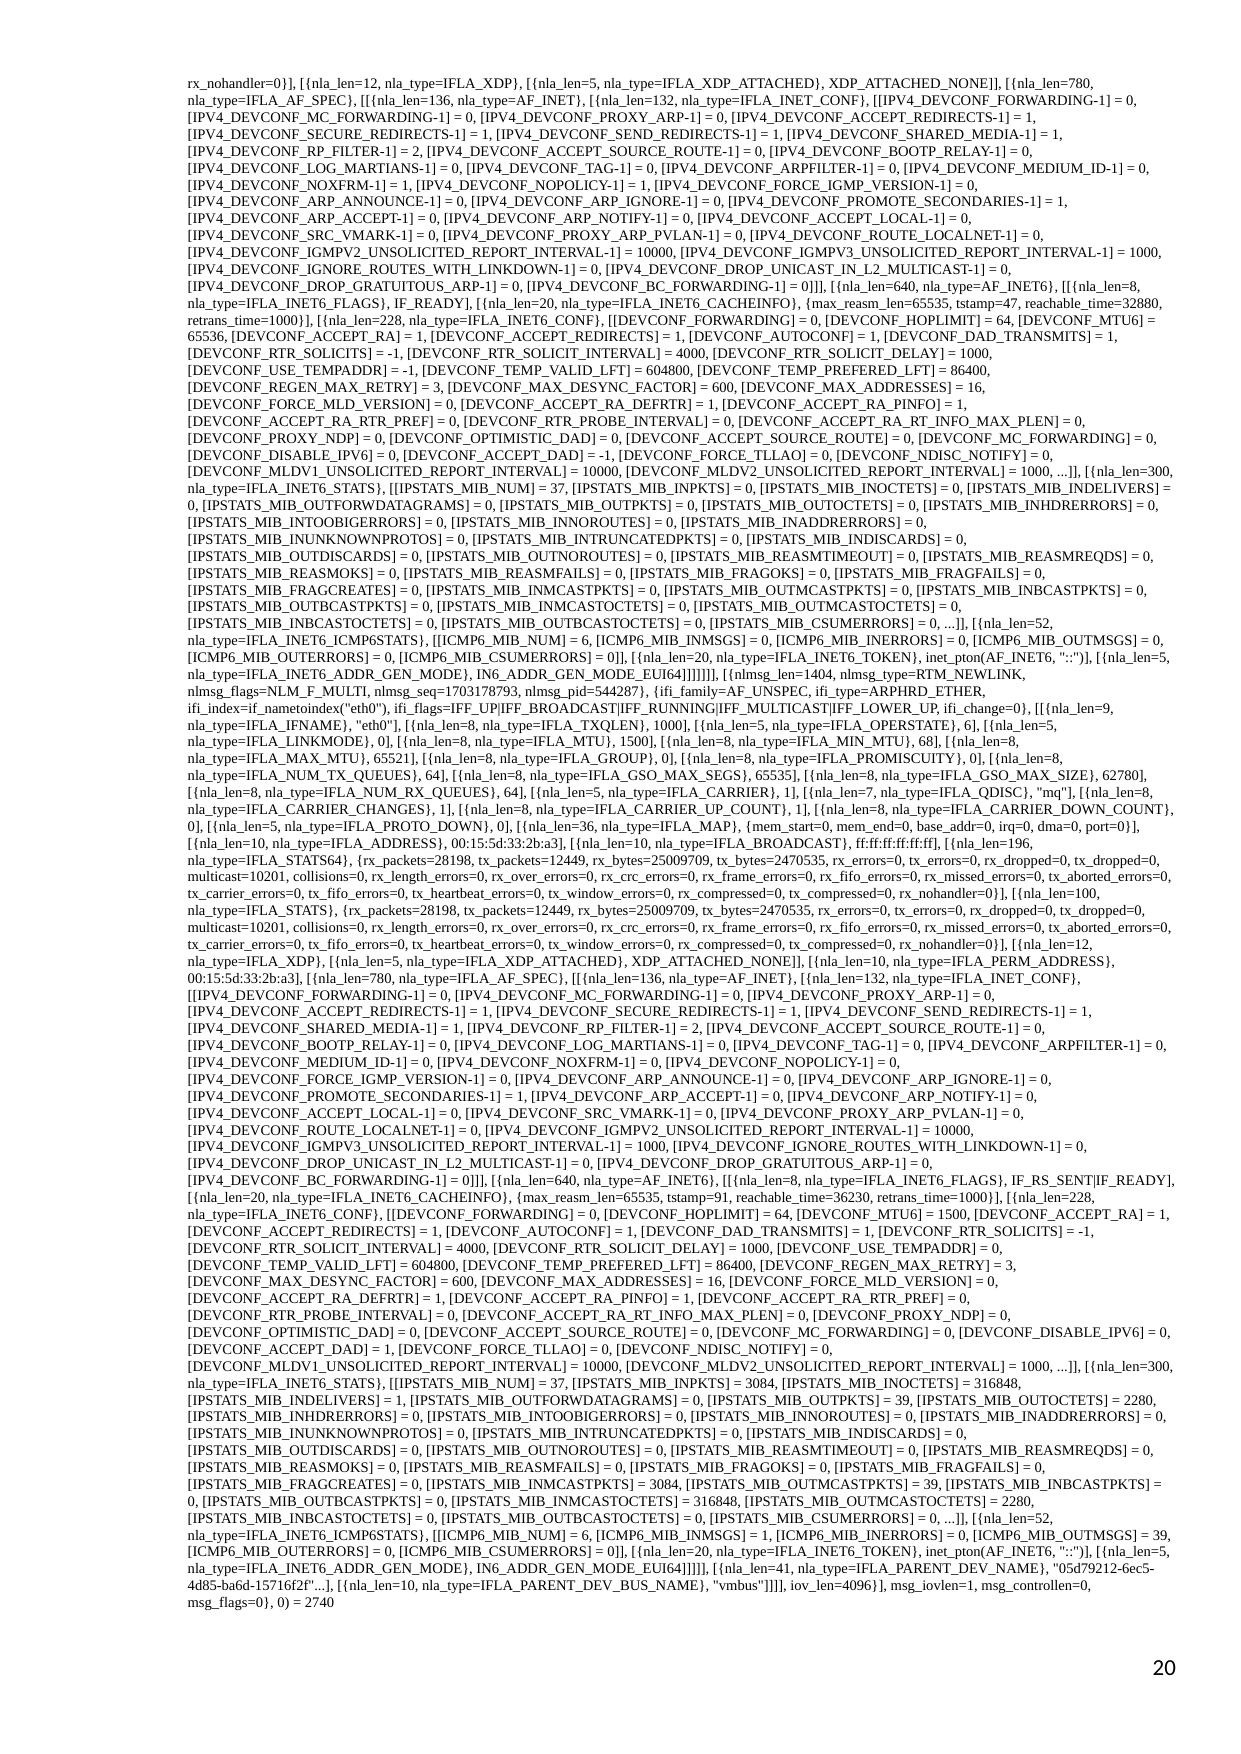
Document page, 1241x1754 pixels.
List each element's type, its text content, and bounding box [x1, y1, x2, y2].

text rx_nohandler=0}], [{nla_len=12, nla_type=IFLA_XDP}, [{nla_len=5, nla_type=IFLA_XDP_ATTACHED}, XDP_ATTACHED_NONE]], [{nla_len=780, nla_type=IFLA_AF_SPEC}, [[{nla_len=136, nla_type=AF_INET}, [{nla_len=132, nla_type=IFLA_INET_CONF}, [[IPV4_DEVCONF_FORWARDING-1] = 0, [IPV4_DEVCONF_MC_FORWARDING-1] = 0, [IPV4_DEVCONF_PROXY_ARP-1] = 0, [IPV4_DEVCONF_ACCEPT_REDIRECTS-1] = 1, [IPV4_DEVCONF_SECURE_REDIRECTS-1] = 1, [IPV4_DEVCONF_SEND_REDIRECTS-1] = 1, [IPV4_DEVCONF_SHARED_MEDIA-1] = 1, [IPV4_DEVCONF_RP_FILTER-1] = 2, [IPV4_DEVCONF_ACCEPT_SOURCE_ROUTE-1] = 0, [IPV4_DEVCONF_BOOTP_RELAY-1] = 0, [IPV4_DEVCONF_LOG_MARTIANS-1] = 0, [IPV4_DEVCONF_TAG-1] = 0, [IPV4_DEVCONF_ARPFILTER-1] = 0, [IPV4_DEVCONF_MEDIUM_ID-1] = 0, [IPV4_DEVCONF_NOXFRM-1] = 1, [IPV4_DEVCONF_NOPOLICY-1] = 1, [IPV4_DEVCONF_FORCE_IGMP_VERSION-1] = 0, [IPV4_DEVCONF_ARP_ANNOUNCE-1] = 0, [IPV4_DEVCONF_ARP_IGNORE-1] = 0, [IPV4_DEVCONF_PROMOTE_SECONDARIES-1] = 1, [IPV4_DEVCONF_ARP_ACCEPT-1] = 0, [IPV4_DEVCONF_ARP_NOTIFY-1] = 0, [IPV4_DEVCONF_ACCEPT_LOCAL-1] = 0, [IPV4_DEVCONF_SRC_VMARK-1] = 0, [IPV4_DEVCONF_PROXY_ARP_PVLAN-1] = 0, [IPV4_DEVCONF_ROUTE_LOCALNET-1] = 0, [IPV4_DEVCONF_IGMPV2_UNSOLICITED_REPORT_INTERVAL-1] = 10000, [IPV4_DEVCONF_IGMPV3_UNSOLICITED_REPORT_INTERVAL-1] = 1000, [IPV4_DEVCONF_IGNORE_ROUTES_WITH_LINKDOWN-1] = 0, [IPV4_DEVCONF_DROP_UNICAST_IN_L2_MULTICAST-1] = 0, [IPV4_DEVCONF_DROP_GRATUITOUS_ARP-1] = 0, [IPV4_DEVCONF_BC_FORWARDING-1] = 0]]], [{nla_len=640, nla_type=AF_INET6}, [[{nla_len=8, nla_type=IFLA_INET6_FLAGS}, IF_READY], [{nla_len=20, nla_type=IFLA_INET6_CACHEINFO}, {max_reasm_len=65535, tstamp=47, reachable_time=32880, retrans_time=1000}], [{nla_len=228, nla_type=IFLA_INET6_CONF}, [[DEVCONF_FORWARDING] = 0, [DEVCONF_HOPLIMIT] = 64, [DEVCONF_MTU6] = 65536, [DEVCONF_ACCEPT_RA] = 1, [DEVCONF_ACCEPT_REDIRECTS] = 1, [DEVCONF_AUTOCONF] = 1, [DEVCONF_DAD_TRANSMITS] = 1, [DEVCONF_RTR_SOLICITS] = -1, [DEVCONF_RTR_SOLICIT_INTERVAL] = 4000, [DEVCONF_RTR_SOLICIT_DELAY] = 1000, [DEVCONF_USE_TEMPADDR] = -1, [DEVCONF_TEMP_VALID_LFT] = 604800, [DEVCONF_TEMP_PREFERED_LFT] = 86400, [DEVCONF_REGEN_MAX_RETRY] = 3, [DEVCONF_MAX_DESYNC_FACTOR] = 600, [DEVCONF_MAX_ADDRESSES] = 16, [DEVCONF_FORCE_MLD_VERSION] = 0, [DEVCONF_ACCEPT_RA_DEFRTR] = 1, [DEVCONF_ACCEPT_RA_PINFO] = 1, [DEVCONF_ACCEPT_RA_RTR_PREF] = 0, [DEVCONF_RTR_PROBE_INTERVAL] = 0, [DEVCONF_ACCEPT_RA_RT_INFO_MAX_PLEN] = 0, [DEVCONF_PROXY_NDP] = 0, [DEVCONF_OPTIMISTIC_DAD] = 0, [DEVCONF_ACCEPT_SOURCE_ROUTE] = 0, [DEVCONF_MC_FORWARDING] = 0, [DEVCONF_DISABLE_IPV6] = 0, [DEVCONF_ACCEPT_DAD] = -1, [DEVCONF_FORCE_TLLAO] = 0, [DEVCONF_NDISC_NOTIFY] = 0, [DEVCONF_MLDV1_UNSOLICITED_REPORT_INTERVAL] = 10000, [DEVCONF_MLDV2_UNSOLICITED_REPORT_INTERVAL] = 1000, ...]], [{nla_len=300, nla_type=IFLA_INET6_STATS}, [[IPSTATS_MIB_NUM] = 37, [IPSTATS_MIB_INPKTS] = 0, [IPSTATS_MIB_INOCTETS] = 0, [IPSTATS_MIB_INDELIVERS] = 0, [IPSTATS_MIB_OUTFORWDATAGRAMS] = 0, [IPSTATS_MIB_OUTPKTS] = 0, [IPSTATS_MIB_OUTOCTETS] = 0, [IPSTATS_MIB_INHDRERRORS] = 0, [IPSTATS_MIB_INTOOBIGERRORS] = 0, [IPSTATS_MIB_INNOROUTES] = 0, [IPSTATS_MIB_INADDRERRORS] = 0, [IPSTATS_MIB_INUNKNOWNPROTOS] = 0, [IPSTATS_MIB_INTRUNCATEDPKTS] = 0, [IPSTATS_MIB_INDISCARDS] = 0, [IPSTATS_MIB_OUTDISCARDS] = 0, [IPSTATS_MIB_OUTNOROUTES] = 0, [IPSTATS_MIB_REASMTIMEOUT] = 0, [IPSTATS_MIB_REASMREQDS] = 0, [IPSTATS_MIB_REASMOKS] = 0, [IPSTATS_MIB_REASMFAILS] = 0, [IPSTATS_MIB_FRAGOKS] = 0, [IPSTATS_MIB_FRAGFAILS] = 0, [IPSTATS_MIB_FRAGCREATES] = 0, [IPSTATS_MIB_INMCASTPKTS] = 0, [IPSTATS_MIB_OUTMCASTPKTS] = 0, [IPSTATS_MIB_INBCASTPKTS] = 0, [IPSTATS_MIB_OUTBCASTPKTS] = 0, [IPSTATS_MIB_INMCASTOCTETS] = 0, [IPSTATS_MIB_OUTMCASTOCTETS] = 0, [IPSTATS_MIB_INBCASTOCTETS] = 0, [IPSTATS_MIB_OUTBCASTOCTETS] = 0, [IPSTATS_MIB_CSUMERRORS] = 0, ...]], [{nla_len=52, nla_type=IFLA_INET6_ICMP6STATS}, [[ICMP6_MIB_NUM] = 6, [ICMP6_MIB_INMSGS] = 0, [ICMP6_MIB_INERRORS] = 0, [ICMP6_MIB_OUTMSGS] = 0, [ICMP6_MIB_OUTERRORS] = 0, [ICMP6_MIB_CSUMERRORS] = 0]], [{nla_len=20, nla_type=IFLA_INET6_TOKEN}, inet_pton(AF_INET6, "::")], [{nla_len=5, nla_type=IFLA_INET6_ADDR_GEN_MODE}, IN6_ADDR_GEN_MODE_EUI64]]]]]]], [{nlmsg_len=1404, nlmsg_type=RTM_NEWLINK, nlmsg_flags=NLM_F_MULTI, nlmsg_seq=1703178793, nlmsg_pid=544287}, {ifi_family=AF_UNSPEC, ifi_type=ARPHRD_ETHER, ifi_index=if_nametoindex("eth0"), ifi_flags=IFF_UP|IFF_BROADCAST|IFF_RUNNING|IFF_MULTICAST|IFF_LOWER_UP, ifi_change=0}, [[{nla_len=9, nla_type=IFLA_IFNAME}, "eth0"], [{nla_len=8, nla_type=IFLA_TXQLEN}, 1000], [{nla_len=5, nla_type=IFLA_OPERSTATE}, 6], [{nla_len=5, nla_type=IFLA_LINKMODE}, 0], [{nla_len=8, nla_type=IFLA_MTU}, 1500], [{nla_len=8, nla_type=IFLA_MIN_MTU}, 68], [{nla_len=8, nla_type=IFLA_MAX_MTU}, 65521], [{nla_len=8, nla_type=IFLA_GROUP}, 0], [{nla_len=8, nla_type=IFLA_PROMISCUITY}, 0], [{nla_len=8, nla_type=IFLA_NUM_TX_QUEUES}, 64], [{nla_len=8, nla_type=IFLA_GSO_MAX_SEGS}, 65535], [{nla_len=8, nla_type=IFLA_GSO_MAX_SIZE}, 62780], [{nla_len=8, nla_type=IFLA_NUM_RX_QUEUES}, 64], [{nla_len=5, nla_type=IFLA_CARRIER}, 1], [{nla_len=7, nla_type=IFLA_QDISC}, "mq"], [{nla_len=8, nla_type=IFLA_CARRIER_CHANGES}, 1], [{nla_len=8, nla_type=IFLA_CARRIER_UP_COUNT}, 1], [{nla_len=8, nla_type=IFLA_CARRIER_DOWN_COUNT}, 0], [{nla_len=5, nla_type=IFLA_PROTO_DOWN}, 0], [{nla_len=36, nla_type=IFLA_MAP}, {mem_start=0, mem_end=0, base_addr=0, irq=0, dma=0, port=0}], [{nla_len=10, nla_type=IFLA_ADDRESS}, 00:15:5d:33:2b:a3], [{nla_len=10, nla_type=IFLA_BROADCAST}, ff:ff:ff:ff:ff:ff], [{nla_len=196, nla_type=IFLA_STATS64}, {rx_packets=28198, tx_packets=12449, rx_bytes=25009709, tx_bytes=2470535, rx_errors=0, tx_errors=0, rx_dropped=0, tx_dropped=0, multicast=10201, collisions=0, rx_length_errors=0, rx_over_errors=0, rx_crc_errors=0, rx_frame_errors=0, rx_fifo_errors=0, rx_missed_errors=0, tx_aborted_errors=0, tx_carrier_errors=0, tx_fifo_errors=0, tx_heartbeat_errors=0, tx_window_errors=0, rx_compressed=0, tx_compressed=0, rx_nohandler=0}], [{nla_len=100, nla_type=IFLA_STATS}, {rx_packets=28198, tx_packets=12449, rx_bytes=25009709, tx_bytes=2470535, rx_errors=0, tx_errors=0, rx_dropped=0, tx_dropped=0, multicast=10201, collisions=0, rx_length_errors=0, rx_over_errors=0, rx_crc_errors=0, rx_frame_errors=0, rx_fifo_errors=0, rx_missed_errors=0, tx_aborted_errors=0, tx_carrier_errors=0, tx_fifo_errors=0, tx_heartbeat_errors=0, tx_window_errors=0, rx_compressed=0, tx_compressed=0, rx_nohandler=0}], [{nla_len=12, nla_type=IFLA_XDP}, [{nla_len=5, nla_type=IFLA_XDP_ATTACHED}, XDP_ATTACHED_NONE]], [{nla_len=10, nla_type=IFLA_PERM_ADDRESS}, 00:15:5d:33:2b:a3], [{nla_len=780, nla_type=IFLA_AF_SPEC}, [[{nla_len=136, nla_type=AF_INET}, [{nla_len=132, nla_type=IFLA_INET_CONF}, [[IPV4_DEVCONF_FORWARDING-1] = 0, [IPV4_DEVCONF_MC_FORWARDING-1] = 0, [IPV4_DEVCONF_PROXY_ARP-1] = 0, [IPV4_DEVCONF_ACCEPT_REDIRECTS-1] = 1, [IPV4_DEVCONF_SECURE_REDIRECTS-1] = 1, [IPV4_DEVCONF_SEND_REDIRECTS-1] = 1, [IPV4_DEVCONF_SHARED_MEDIA-1] = 1, [IPV4_DEVCONF_RP_FILTER-1] = 2, [IPV4_DEVCONF_ACCEPT_SOURCE_ROUTE-1] = 0, [IPV4_DEVCONF_BOOTP_RELAY-1] = 0, [IPV4_DEVCONF_LOG_MARTIANS-1] = 0, [IPV4_DEVCONF_TAG-1] = 0, [IPV4_DEVCONF_ARPFILTER-1] = 0, [IPV4_DEVCONF_MEDIUM_ID-1] = 0, [IPV4_DEVCONF_NOXFRM-1] = 0, [IPV4_DEVCONF_NOPOLICY-1] = 0, [IPV4_DEVCONF_FORCE_IGMP_VERSION-1] = 0, [IPV4_DEVCONF_ARP_ANNOUNCE-1] = 0, [IPV4_DEVCONF_ARP_IGNORE-1] = 0, [IPV4_DEVCONF_PROMOTE_SECONDARIES-1] = 1, [IPV4_DEVCONF_ARP_ACCEPT-1] = 0, [IPV4_DEVCONF_ARP_NOTIFY-1] = 0, [IPV4_DEVCONF_ACCEPT_LOCAL-1] = 0, [IPV4_DEVCONF_SRC_VMARK-1] = 0, [IPV4_DEVCONF_PROXY_ARP_PVLAN-1] = 0, [IPV4_DEVCONF_ROUTE_LOCALNET-1] = 0, [IPV4_DEVCONF_IGMPV2_UNSOLICITED_REPORT_INTERVAL-1] = 10000, [IPV4_DEVCONF_IGMPV3_UNSOLICITED_REPORT_INTERVAL-1] = 1000, [IPV4_DEVCONF_IGNORE_ROUTES_WITH_LINKDOWN-1] = 0, [IPV4_DEVCONF_DROP_UNICAST_IN_L2_MULTICAST-1] = 0, [IPV4_DEVCONF_DROP_GRATUITOUS_ARP-1] = 0, [IPV4_DEVCONF_BC_FORWARDING-1] = 0]]], [{nla_len=640, nla_type=AF_INET6}, [[{nla_len=8, nla_type=IFLA_INET6_FLAGS}, IF_RS_SENT|IF_READY], [{nla_len=20, nla_type=IFLA_INET6_CACHEINFO}, {max_reasm_len=65535, tstamp=91, reachable_time=36230, retrans_time=1000}], [{nla_len=228, nla_type=IFLA_INET6_CONF}, [[DEVCONF_FORWARDING] = 0, [DEVCONF_HOPLIMIT] = 64, [DEVCONF_MTU6] = 1500, [DEVCONF_ACCEPT_RA] = 1, [DEVCONF_ACCEPT_REDIRECTS] = 1, [DEVCONF_AUTOCONF] = 1, [DEVCONF_DAD_TRANSMITS] = 1, [DEVCONF_RTR_SOLICITS] = -1, [DEVCONF_RTR_SOLICIT_INTERVAL] = 4000, [DEVCONF_RTR_SOLICIT_DELAY] = 1000, [DEVCONF_USE_TEMPADDR] = 0, [DEVCONF_TEMP_VALID_LFT] = 604800, [DEVCONF_TEMP_PREFERED_LFT] = 86400, [DEVCONF_REGEN_MAX_RETRY] = 3, [DEVCONF_MAX_DESYNC_FACTOR] = 600, [DEVCONF_MAX_ADDRESSES] = 16, [DEVCONF_FORCE_MLD_VERSION] = 0, [DEVCONF_ACCEPT_RA_DEFRTR] = 1, [DEVCONF_ACCEPT_RA_PINFO] = 1, [DEVCONF_ACCEPT_RA_RTR_PREF] = 0, [DEVCONF_RTR_PROBE_INTERVAL] = 0, [DEVCONF_ACCEPT_RA_RT_INFO_MAX_PLEN] = 0, [DEVCONF_PROXY_NDP] = 0, [DEVCONF_OPTIMISTIC_DAD] = 0, [DEVCONF_ACCEPT_SOURCE_ROUTE] = 0, [DEVCONF_MC_FORWARDING] = 0, [DEVCONF_DISABLE_IPV6] = 0, [DEVCONF_ACCEPT_DAD] = 1, [DEVCONF_FORCE_TLLAO] = 0, [DEVCONF_NDISC_NOTIFY] = 0, [DEVCONF_MLDV1_UNSOLICITED_REPORT_INTERVAL] = 10000, [DEVCONF_MLDV2_UNSOLICITED_REPORT_INTERVAL] = 1000, ...]], [{nla_len=300, nla_type=IFLA_INET6_STATS}, [[IPSTATS_MIB_NUM] = 37, [IPSTATS_MIB_INPKTS] = 3084, [IPSTATS_MIB_INOCTETS] = 316848, [IPSTATS_MIB_INDELIVERS] = 1, [IPSTATS_MIB_OUTFORWDATAGRAMS] = 0, [IPSTATS_MIB_OUTPKTS] = 39, [IPSTATS_MIB_OUTOCTETS] = 2280, [IPSTATS_MIB_INHDRERRORS] = 0, [IPSTATS_MIB_INTOOBIGERRORS] = 0, [IPSTATS_MIB_INNOROUTES] = 0, [IPSTATS_MIB_INADDRERRORS] = 0, [IPSTATS_MIB_INUNKNOWNPROTOS] = 0, [IPSTATS_MIB_INTRUNCATEDPKTS] = 0, [IPSTATS_MIB_INDISCARDS] = 0, [IPSTATS_MIB_OUTDISCARDS] = 0, [IPSTATS_MIB_OUTNOROUTES] = 0, [IPSTATS_MIB_REASMTIMEOUT] = 0, [IPSTATS_MIB_REASMREQDS] = 0, [IPSTATS_MIB_REASMOKS] = 0, [IPSTATS_MIB_REASMFAILS] = 0, [IPSTATS_MIB_FRAGOKS] = 0, [IPSTATS_MIB_FRAGFAILS] = 0, [IPSTATS_MIB_FRAGCREATES] = 0, [IPSTATS_MIB_INMCASTPKTS] = 3084, [IPSTATS_MIB_OUTMCASTPKTS] = 39, [IPSTATS_MIB_INBCASTPKTS] = 0, [IPSTATS_MIB_OUTBCASTPKTS] = 0, [IPSTATS_MIB_INMCASTOCTETS] = 316848, [IPSTATS_MIB_OUTMCASTOCTETS] = 2280, [IPSTATS_MIB_INBCASTOCTETS] = 0, [IPSTATS_MIB_OUTBCASTOCTETS] = 0, [IPSTATS_MIB_CSUMERRORS] = 0, ...]], [{nla_len=52, nla_type=IFLA_INET6_ICMP6STATS}, [[ICMP6_MIB_NUM] = 6, [ICMP6_MIB_INMSGS] = 1, [ICMP6_MIB_INERRORS] = 0, [ICMP6_MIB_OUTMSGS] = 39, [ICMP6_MIB_OUTERRORS] = 0, [ICMP6_MIB_CSUMERRORS] = 0]], [{nla_len=20, nla_type=IFLA_INET6_TOKEN}, inet_pton(AF_INET6, "::")], [{nla_len=5, nla_type=IFLA_INET6_ADDR_GEN_MODE}, IN6_ADDR_GEN_MODE_EUI64]]]]], [{nla_len=41, nla_type=IFLA_PARENT_DEV_NAME}, "05d79212-6ec5-4d85-ba6d-15716f2f"...], [{nla_len=10, nla_type=IFLA_PARENT_DEV_BUS_NAME}, "vmbus"]]]], iov_len=4096}], msg_iovlen=1, msg_controllen=0, msg_flags=0}, 0) = 2740 [187, 75, 1176, 1611]
